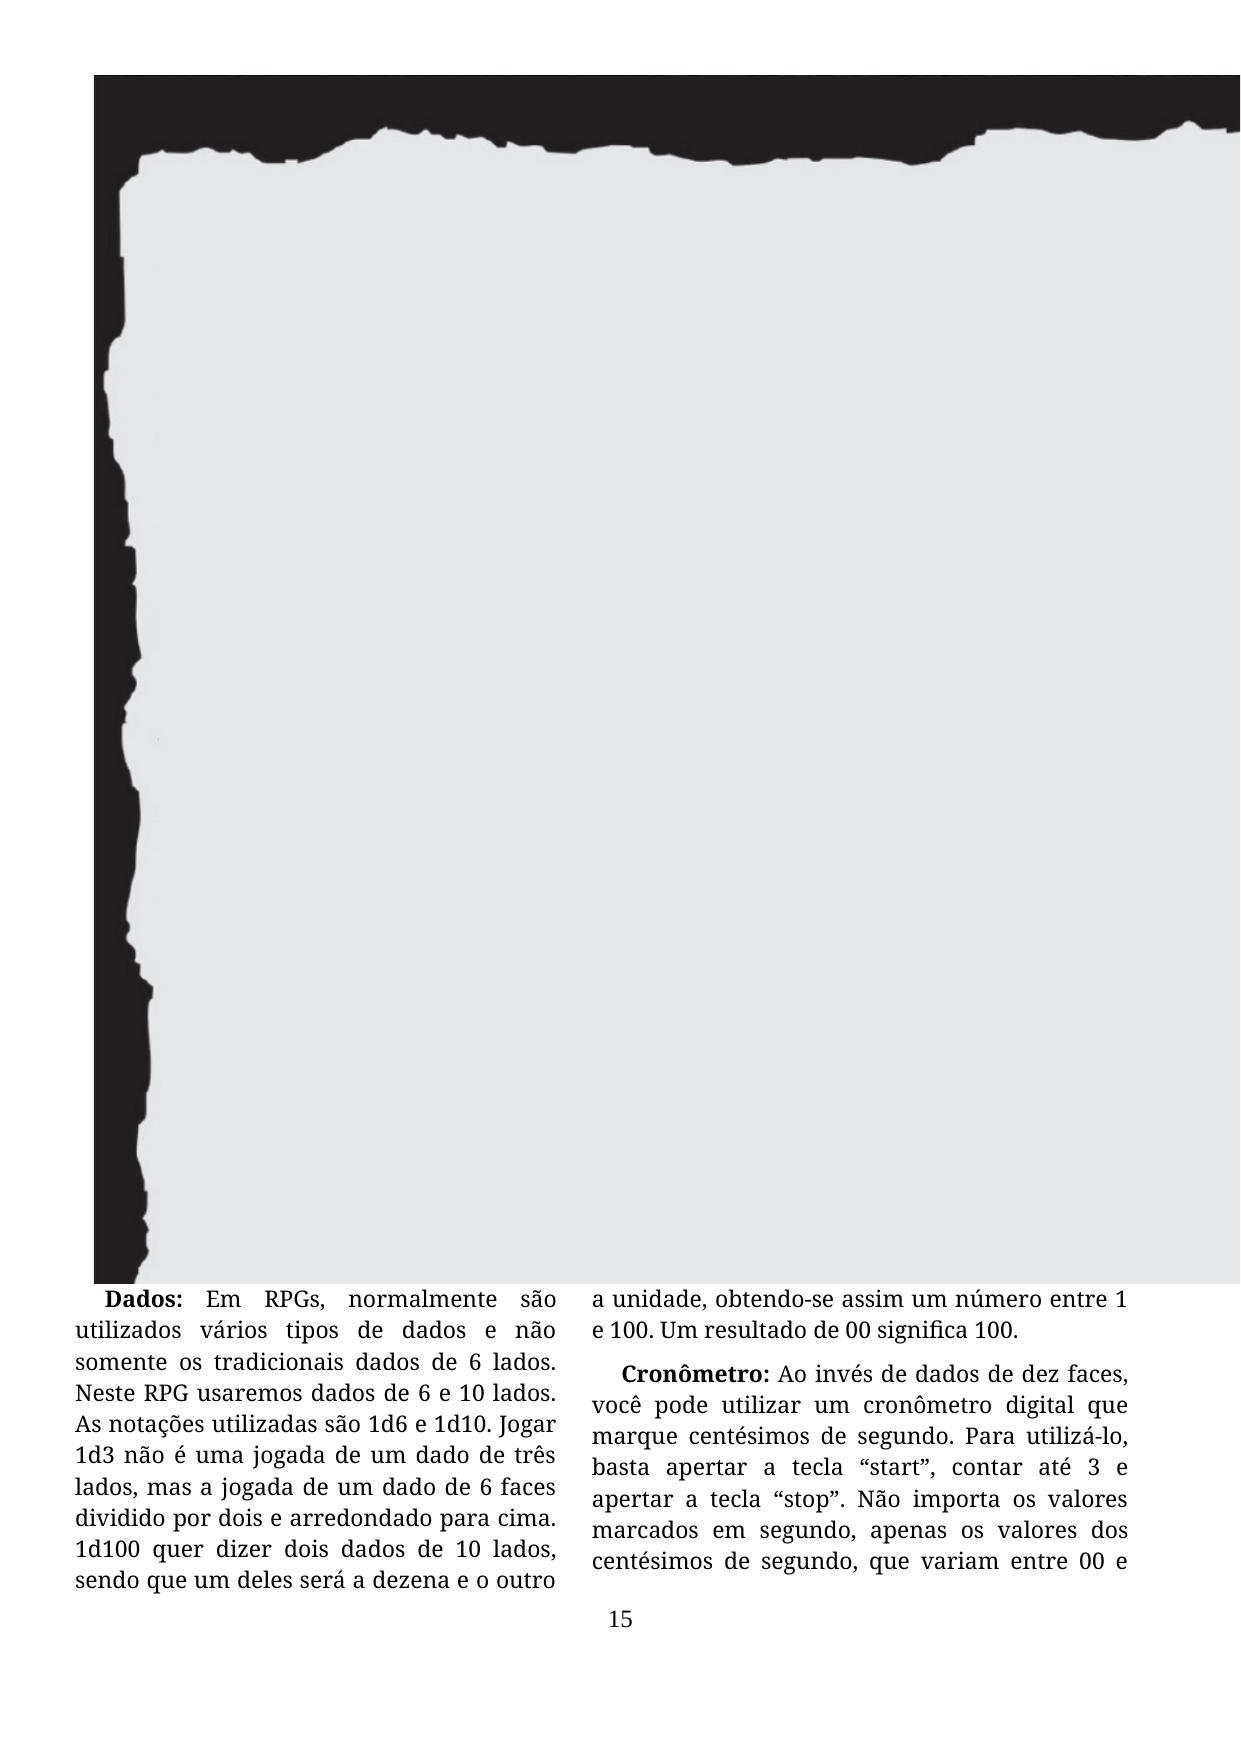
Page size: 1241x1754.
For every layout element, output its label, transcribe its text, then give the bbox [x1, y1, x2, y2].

text Cronômetro: Ao invés de dados de dez faces, você pode utilizar um cronômetro digital que marque centésimos de segundo. Para utilizá-lo, basta apertar a tecla “start”, contar até 3 e apertar a tecla “stop”. Não importa os valores marcados em segundo, apenas os valores dos centésimos de segundo, que variam entre 00 e [592, 1357, 1129, 1576]
text a unidade, obtendo-se assim um número entre 1 e 100. Um resultado de 00 significa 100. [592, 1284, 1129, 1346]
text Dados: Em RPGs, normalmente são utilizados vários tipos de dados e não somente os tradicionais dados de 6 lados. Neste RPG usaremos dados de 6 e 10 lados. As notações utilizadas são 1d6 e 1d10. Jogar 1d3 não é uma jogada de um dado de três lados, mas a jogada de um dado de 6 faces dividido por dois e arredondado para cima. 1d100 quer dizer dois dados de 10 lados, sendo que um deles será a dezena e o outro [75, 1283, 557, 1596]
picture [93, 75, 1241, 1284]
